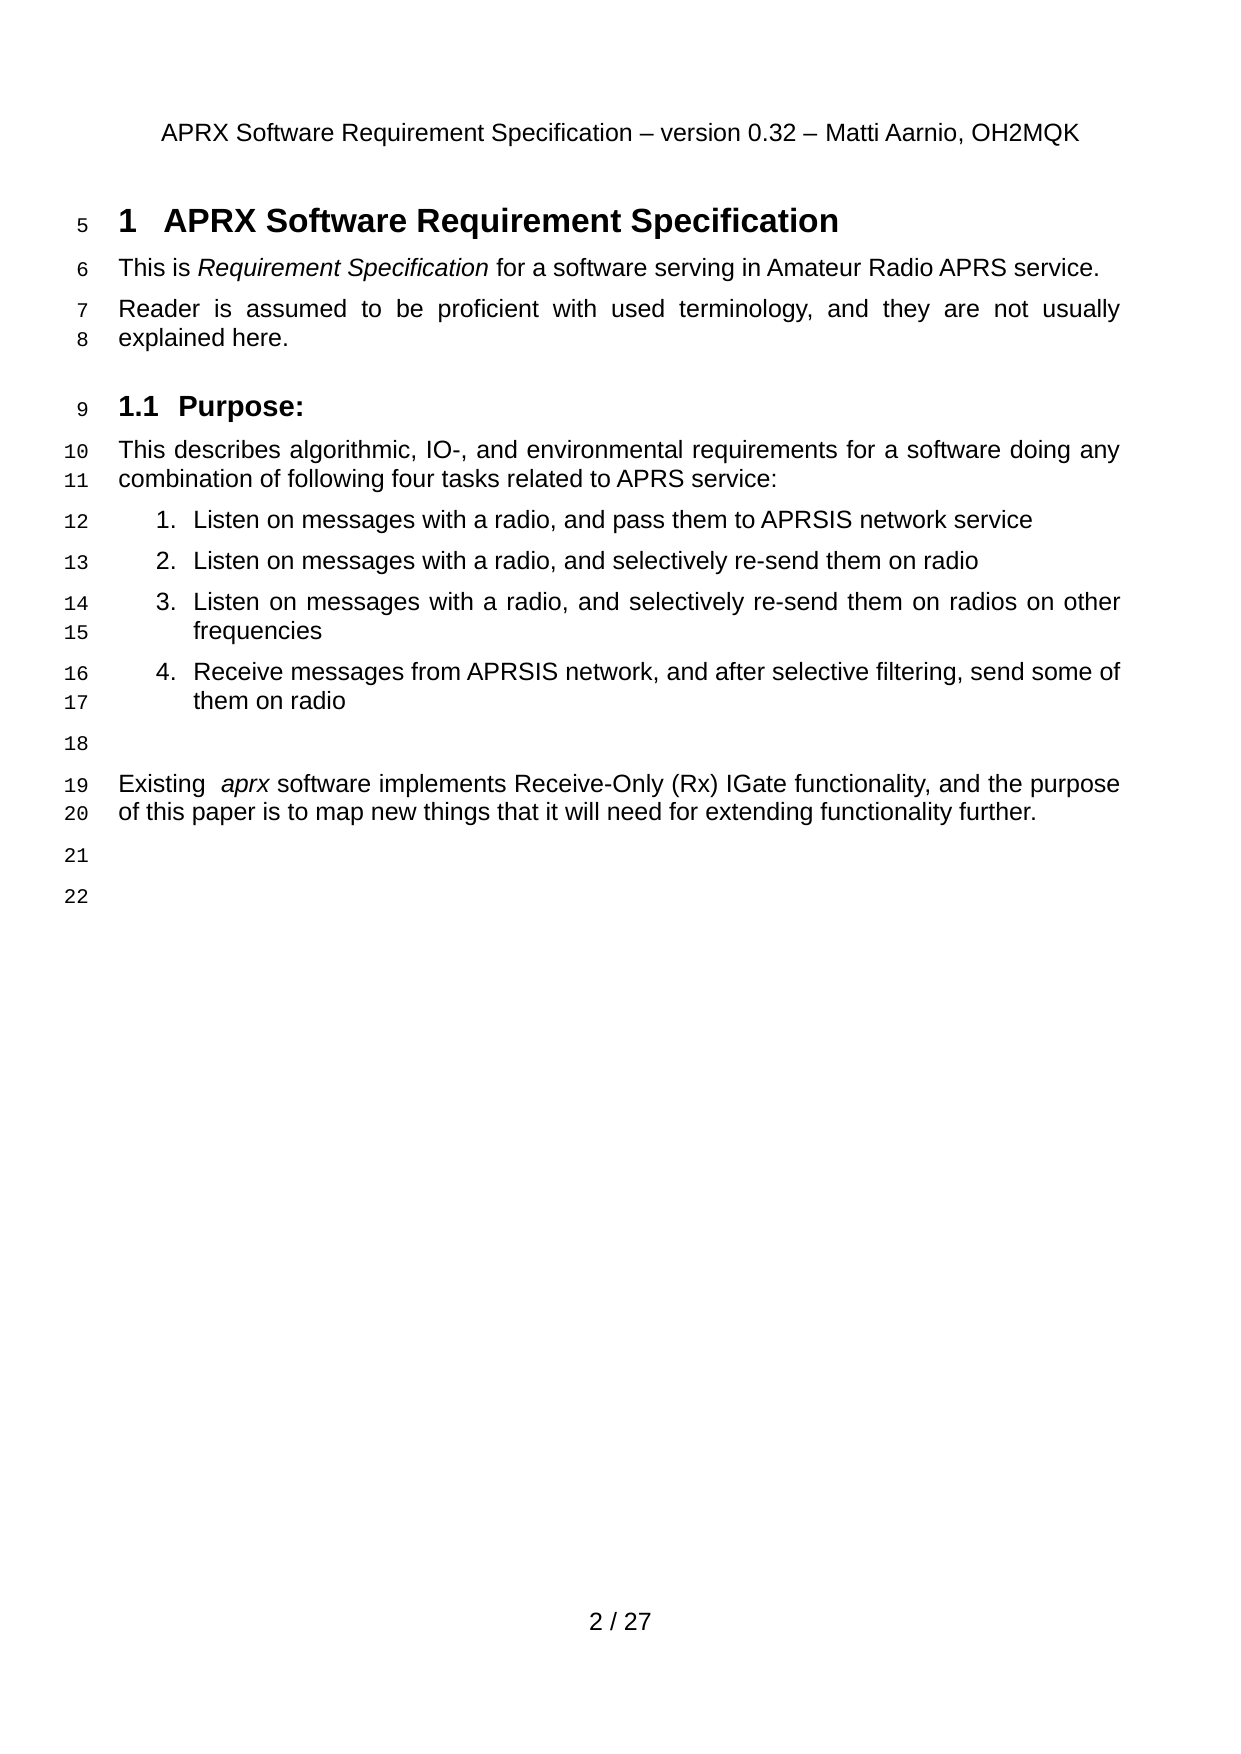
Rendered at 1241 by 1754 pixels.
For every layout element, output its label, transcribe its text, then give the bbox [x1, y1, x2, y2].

text Existing aprx software implements Receive-Only (Rx) IGate functionality, and the purpose of this paper is to map new things that it will need for extending functionality further. [118, 768, 1122, 826]
text This is Requirement Specification for a software serving in Amateur Radio APRS service. [118, 252, 1122, 281]
subtitle Purpose: [118, 389, 1122, 422]
list Listen on messages with a radio, and selectively re-send them on radio [156, 546, 1122, 575]
text This describes algorithmic, IO-, and environmental requirements for a software doing any combination of following four tasks related to APRS service: [118, 435, 1122, 492]
list Receive messages from APRSIS network, and after selective filtering, send some of them on radio [156, 657, 1122, 715]
text Reader is assumed to be proficient with used terminology, and they are not usually explained here. [118, 294, 1122, 351]
subtitle APRX Software Requirement Specification [118, 201, 1122, 240]
list Listen on messages with a radio, and pass them to APRSIS network service [156, 505, 1122, 533]
list Listen on messages with a radio, and selectively re-send them on radios on other frequencies [156, 587, 1122, 645]
